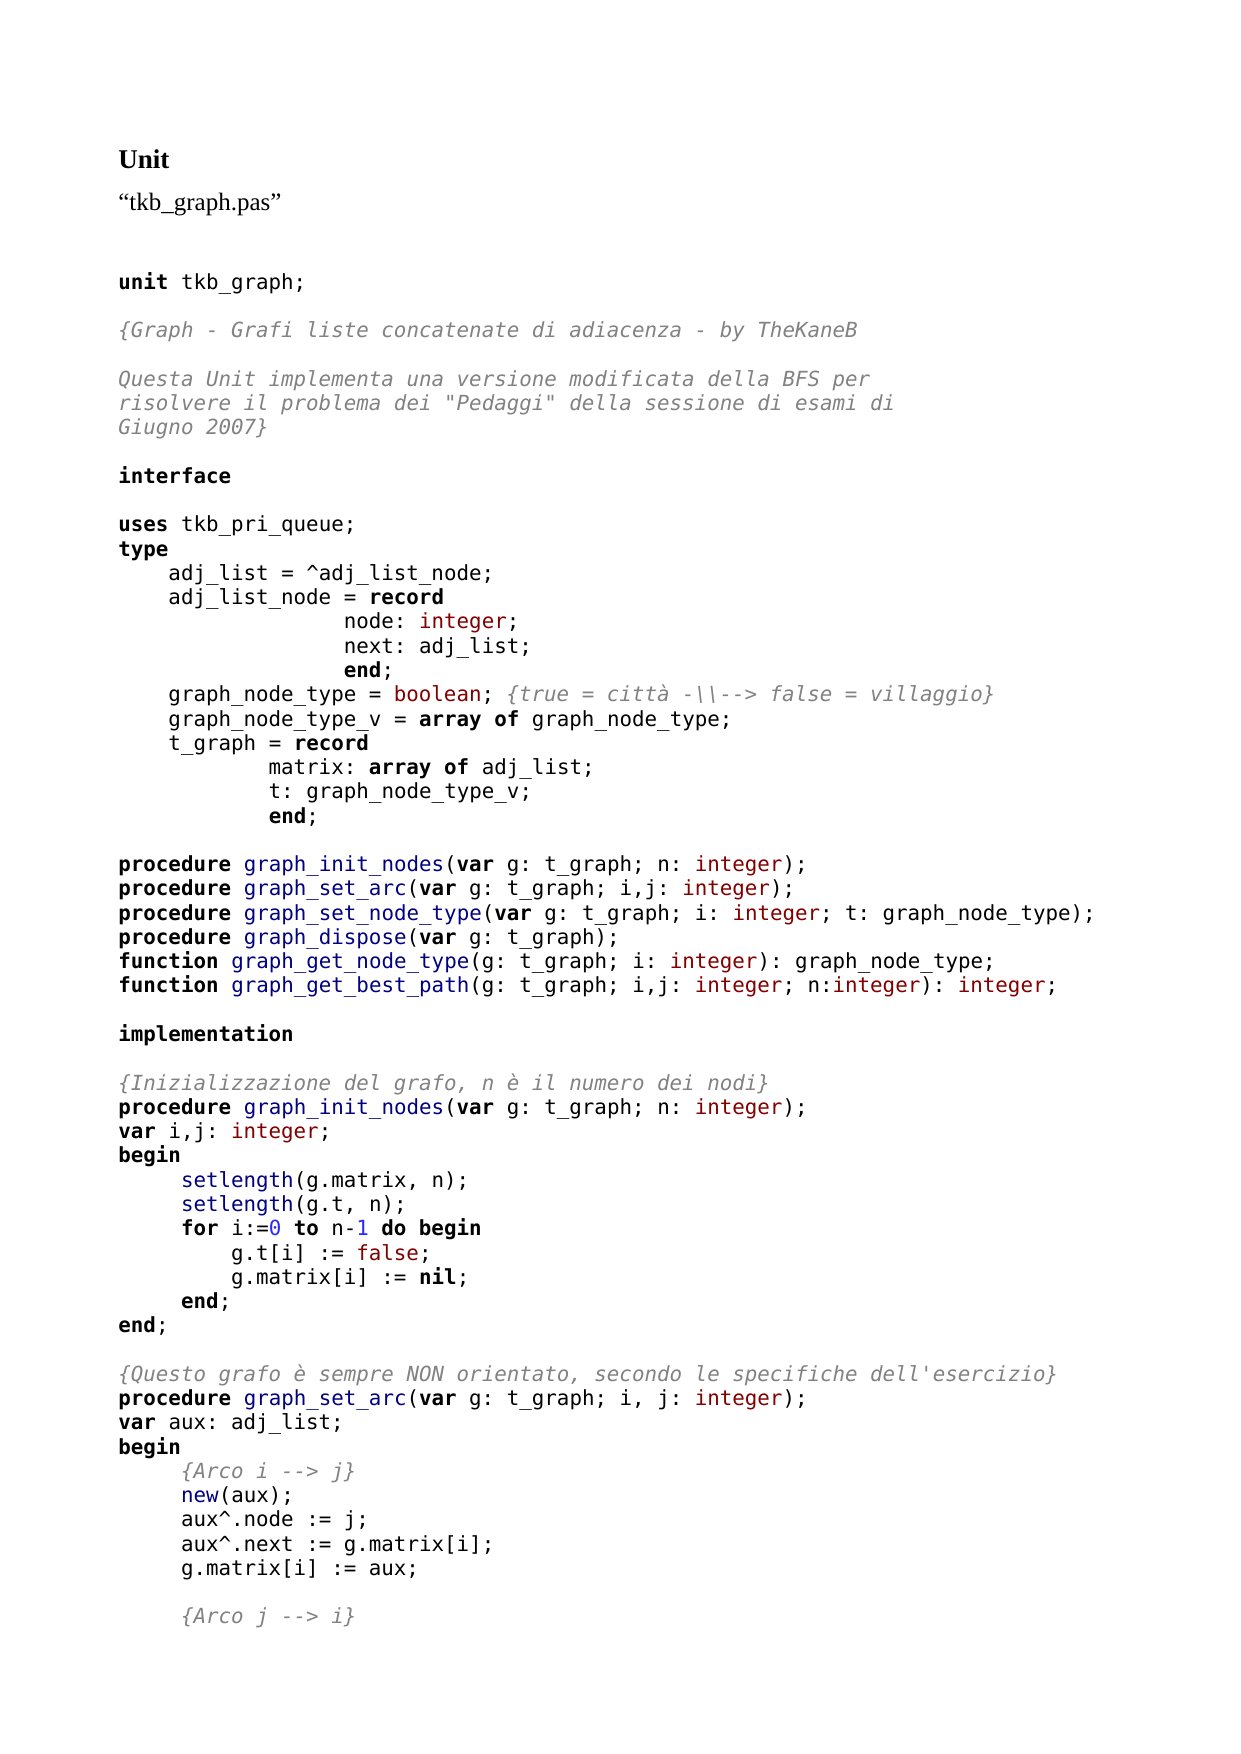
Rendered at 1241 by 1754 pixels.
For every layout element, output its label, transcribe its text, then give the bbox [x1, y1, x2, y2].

text unit tkb_graph; [118, 270, 1122, 294]
text begin [118, 1435, 1122, 1459]
text adj_list_node = record [118, 585, 1122, 609]
text function graph_get_best_path(g: t_graph; i,j: integer; n:integer): integer; [118, 973, 1122, 998]
text setlength(g.matrix, n); [118, 1168, 1122, 1192]
text function graph_get_node_type(g: t_graph; i: integer): graph_node_type; [118, 949, 1122, 973]
text {Inizializzazione del grafo, n è il numero dei nodi} [118, 1071, 1122, 1095]
text aux^.next := g.matrix[i]; [118, 1532, 1122, 1556]
text interface [118, 464, 1122, 488]
text graph_node_type = boolean; {true = città -\\--> false = villaggio} [118, 682, 1122, 707]
text procedure graph_dispose(var g: t_graph); [118, 925, 1122, 949]
text procedure graph_set_node_type(var g: t_graph; i: integer; t: graph_node_type); [118, 901, 1122, 925]
text node: integer; [118, 609, 1122, 634]
text {Graph - Grafi liste concatenate di adiacenza - by TheKaneB [118, 318, 1122, 342]
text t_graph = record [118, 731, 1122, 755]
text end; [118, 658, 1122, 682]
text var i,j: integer; [118, 1119, 1122, 1143]
text uses tkb_pri_queue; [118, 512, 1122, 537]
text setlength(g.t, n); [118, 1192, 1122, 1216]
text graph_node_type_v = array of graph_node_type; [118, 707, 1122, 731]
text g.t[i] := false; [118, 1241, 1122, 1265]
text procedure graph_set_arc(var g: t_graph; i,j: integer); [118, 876, 1122, 901]
text end; [118, 1313, 1122, 1338]
text var aux: adj_list; [118, 1410, 1122, 1435]
text for i:=0 to n-1 do begin [118, 1216, 1122, 1241]
text procedure graph_set_arc(var g: t_graph; i, j: integer); [118, 1386, 1122, 1410]
text Questa Unit implementa una versione modificata della BFS per [118, 367, 1122, 391]
text procedure graph_init_nodes(var g: t_graph; n: integer); [118, 1095, 1122, 1119]
text risolvere il problema dei "Pedaggi" della sessione di esami di [118, 391, 1122, 415]
text matrix: array of adj_list; [118, 755, 1122, 779]
text end; [118, 804, 1122, 828]
text aux^.node := j; [118, 1507, 1122, 1532]
text g.matrix[i] := nil; [118, 1265, 1122, 1289]
subtitle Unit [118, 143, 1122, 174]
text g.matrix[i] := aux; [118, 1556, 1122, 1580]
text “tkb_graph.pas” [118, 187, 1122, 216]
text type [118, 537, 1122, 561]
text adj_list = ^adj_list_node; [118, 561, 1122, 585]
text next: adj_list; [118, 634, 1122, 658]
text procedure graph_init_nodes(var g: t_graph; n: integer); [118, 852, 1122, 876]
text Giugno 2007} [118, 415, 1122, 439]
text begin [118, 1143, 1122, 1168]
text new(aux); [118, 1483, 1122, 1507]
text {Arco j --> i} [118, 1604, 1122, 1629]
text {Arco i --> j} [118, 1459, 1122, 1483]
text t: graph_node_type_v; [118, 779, 1122, 804]
text {Questo grafo è sempre NON orientato, secondo le specifiche dell'esercizio} [118, 1362, 1122, 1386]
text implementation [118, 1022, 1122, 1046]
text end; [118, 1289, 1122, 1313]
